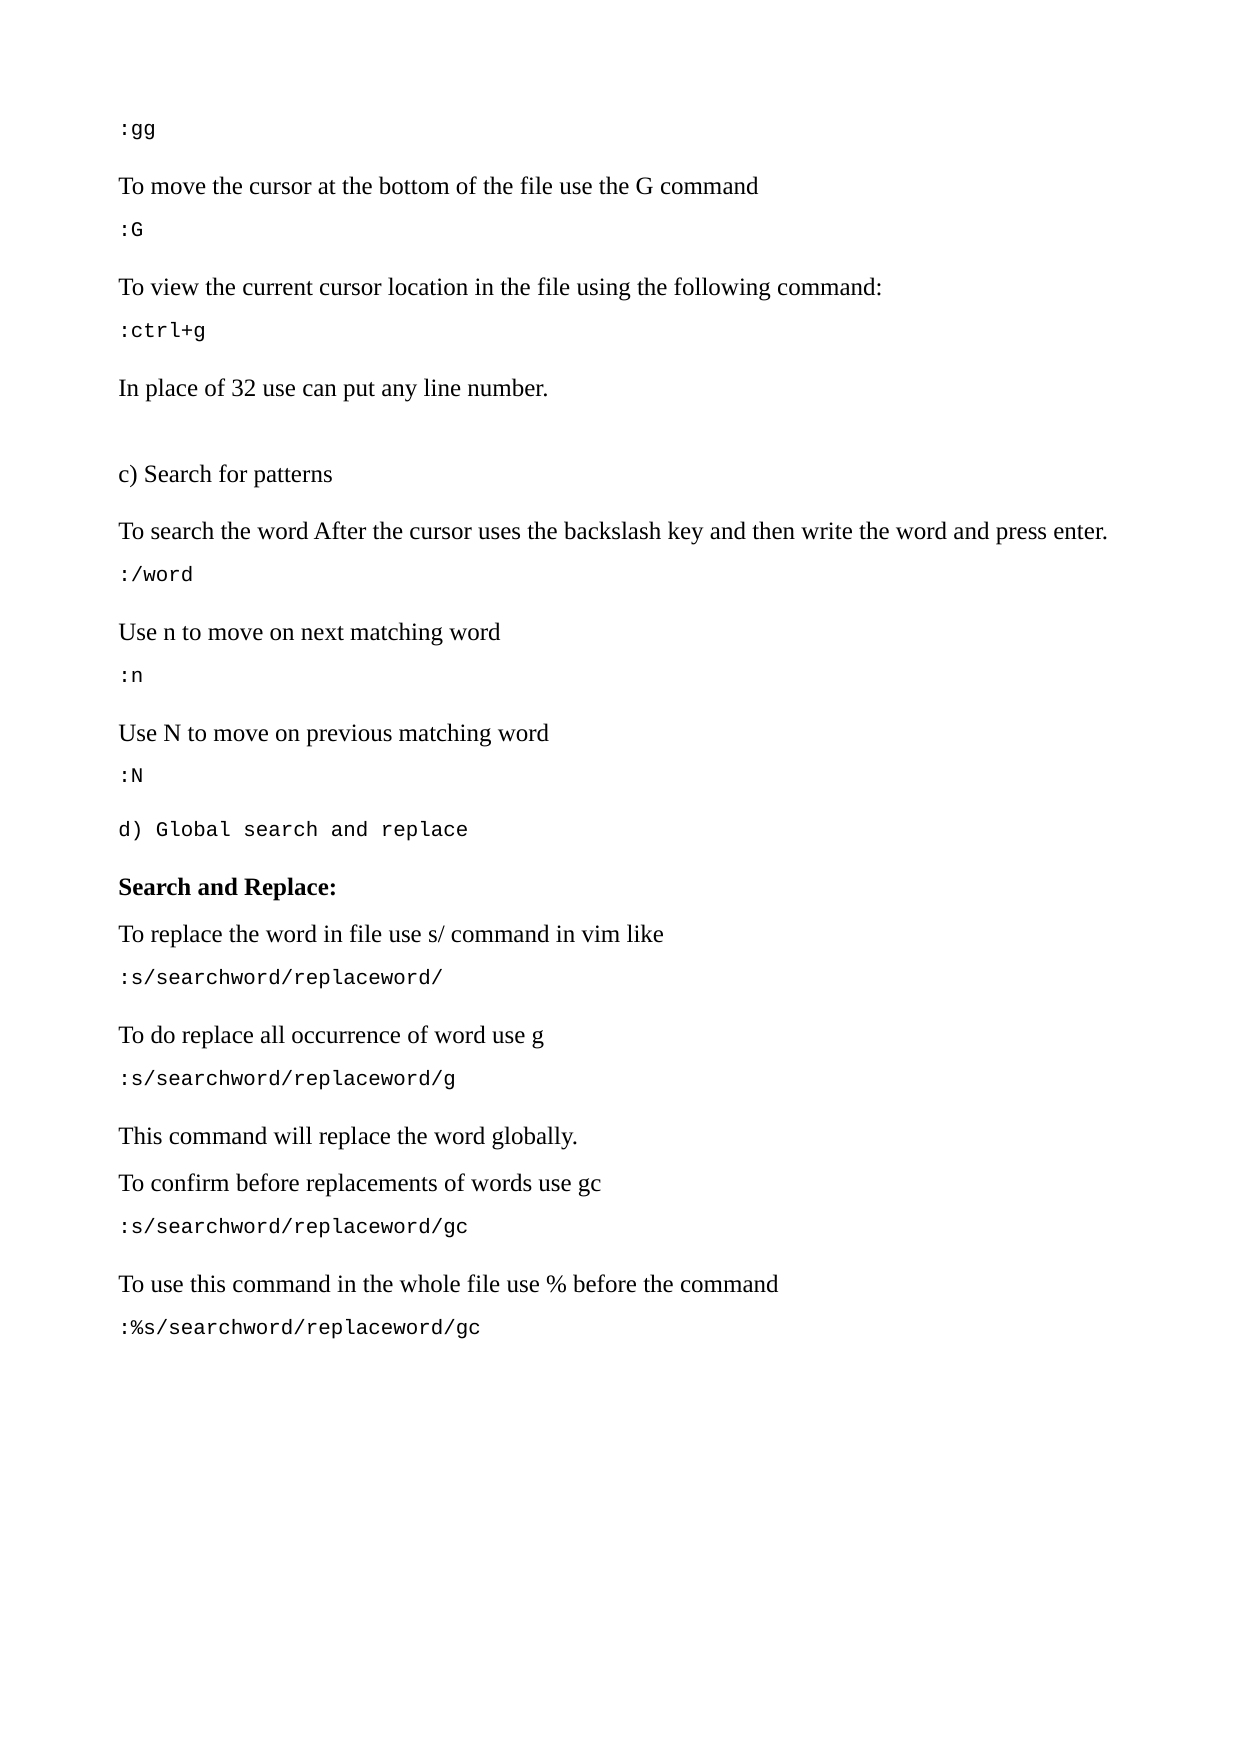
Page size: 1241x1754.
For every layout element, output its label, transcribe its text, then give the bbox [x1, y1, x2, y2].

text To do replace all occurrence of word use g [118, 1020, 1122, 1049]
text Use N to move on previous matching word [118, 718, 1122, 747]
text :gg [118, 118, 1122, 142]
text :n [118, 665, 1122, 688]
text :N [118, 766, 1122, 789]
text :s/searchword/replaceword/gc [118, 1216, 1122, 1240]
text :G [118, 219, 1122, 242]
text In place of 32 use can put any line number. [118, 373, 1122, 401]
text To search the word After the cursor uses the backslash key and then write the word and press enter. [118, 516, 1122, 545]
text This command will replace the word globally. [118, 1121, 1122, 1149]
text To use this command in the whole file use % before the command [118, 1269, 1122, 1298]
text :s/searchword/replaceword/ [118, 967, 1122, 991]
text c) Search for patterns [118, 459, 1122, 488]
text :ctrl+g [118, 319, 1122, 343]
text To move the cursor at the bottom of the file use the G command [118, 171, 1122, 200]
text To confirm before replacements of words use gc [118, 1168, 1122, 1197]
text Search and Replace: [118, 872, 1122, 901]
text Use n to move on next matching word [118, 617, 1122, 646]
text d) Global search and replace [118, 819, 1122, 842]
text To view the current cursor location in the file using the following command: [118, 272, 1122, 301]
text :s/searchword/replaceword/g [118, 1068, 1122, 1091]
text :%s/searchword/replaceword/gc [118, 1317, 1122, 1340]
text :/word [118, 564, 1122, 588]
text To replace the word in file use s/ command in vim like [118, 919, 1122, 948]
